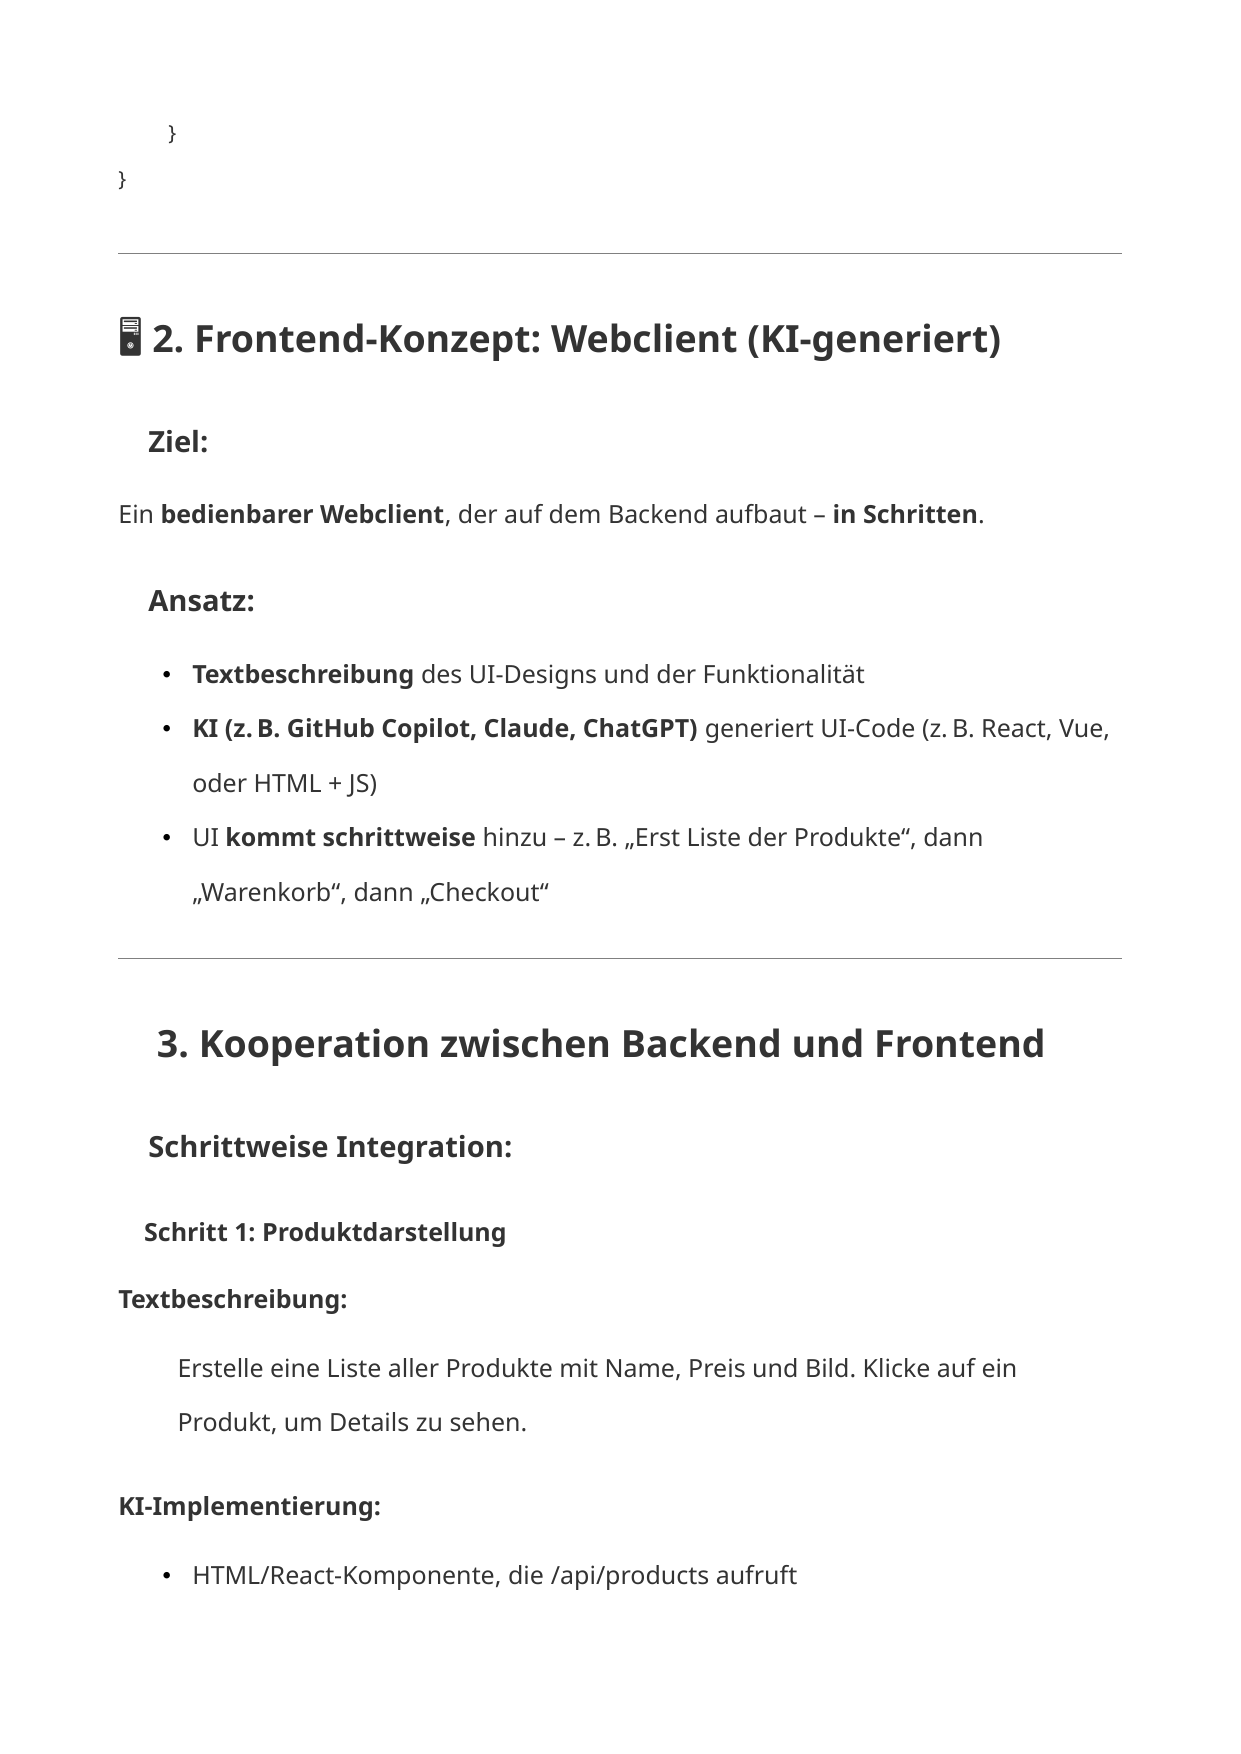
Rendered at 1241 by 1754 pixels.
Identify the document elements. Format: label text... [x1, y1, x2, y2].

text Textbeschreibung: [118, 1281, 1122, 1315]
text Erstelle eine Liste aller Produkte mit Name, Preis und Bild. Klicke auf ein Produkt, um Details zu sehen. [177, 1350, 1063, 1439]
subtitle 🎯 Ziel: [118, 421, 1122, 461]
text } [118, 118, 1122, 147]
list HTML/React-Komponente, die /api/products aufruft [162, 1558, 1122, 1592]
text KI-Implementierung: [118, 1489, 1122, 1523]
text } [118, 164, 1122, 192]
subtitle 🧱 Schritt 1: Produktdarstellung [118, 1214, 1122, 1248]
subtitle 🔄 Schrittweise Integration: [118, 1126, 1122, 1166]
subtitle 🖥️ 2. Frontend-Konzept: Webclient (KI-generiert) [118, 312, 1122, 363]
text Ein bedienbarer Webclient, der auf dem Backend aufbaut – in Schritten. [118, 497, 1122, 531]
list Textbeschreibung des UI-Designs und der Funktionalität [162, 657, 1122, 691]
list KI (z. B. GitHub Copilot, Claude, ChatGPT) generiert UI-Code (z. B. React, Vue, oder HTML + JS) [162, 711, 1122, 799]
list UI kommt schrittweise hinzu – z. B. „Erst Liste der Produkte“, dann „Warenkorb“, dann „Checkout“ [162, 820, 1122, 908]
subtitle 🧩 3. Kooperation zwischen Backend und Frontend [118, 1017, 1122, 1068]
subtitle 🧠 Ansatz: [118, 581, 1122, 620]
